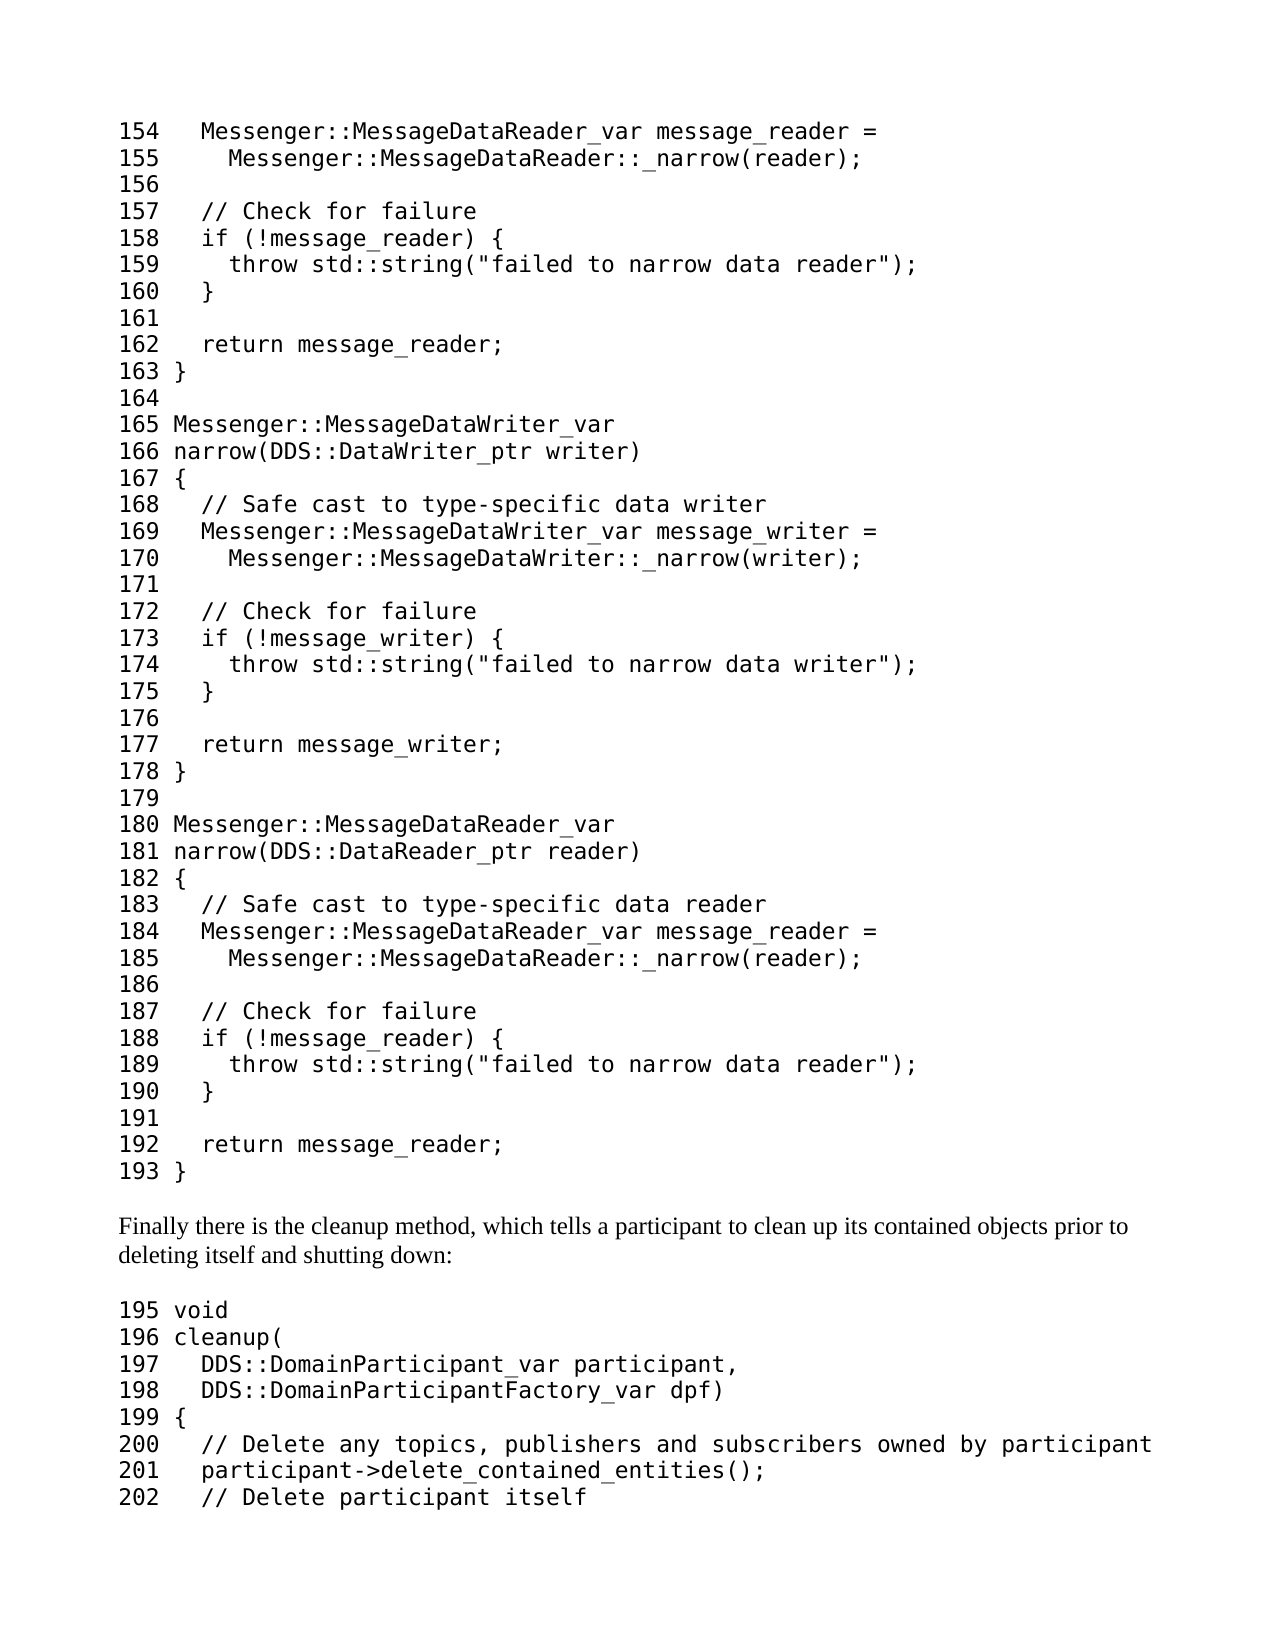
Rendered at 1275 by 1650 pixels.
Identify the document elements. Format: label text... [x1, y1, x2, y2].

text 165 Messenger::MessageDataWriter_var [118, 411, 1157, 438]
text 178 } [118, 758, 1157, 785]
text 174 throw std::string("failed to narrow data writer"); [118, 651, 1157, 678]
text 183 // Safe cast to type-specific data reader [118, 891, 1157, 918]
text 195 void [118, 1298, 1157, 1324]
text 201 participant->delete_contained_entities(); [118, 1458, 1157, 1484]
text 187 // Check for failure [118, 998, 1157, 1025]
text 182 { [118, 865, 1157, 891]
text 163 } [118, 358, 1157, 385]
text 160 } [118, 278, 1157, 305]
text 185 Messenger::MessageDataReader::_narrow(reader); [118, 945, 1157, 971]
text 166 narrow(DDS::DataWriter_ptr writer) [118, 438, 1157, 465]
text Finally there is the cleanup method, which tells a participant to clean up its contained objects prior to deleting itself and shutting down: [118, 1211, 1157, 1269]
text 180 Messenger::MessageDataReader_var [118, 811, 1157, 838]
text 199 { [118, 1404, 1157, 1431]
text 179 [118, 785, 1157, 811]
text 159 throw std::string("failed to narrow data reader"); [118, 251, 1157, 278]
text 188 if (!message_reader) { [118, 1025, 1157, 1051]
text 168 // Safe cast to type-specific data writer [118, 491, 1157, 518]
text 157 // Check for failure [118, 198, 1157, 225]
text 171 [118, 571, 1157, 598]
text 169 Messenger::MessageDataWriter_var message_writer = [118, 518, 1157, 545]
text 172 // Check for failure [118, 598, 1157, 625]
text 173 if (!message_writer) { [118, 625, 1157, 651]
text 198 DDS::DomainParticipantFactory_var dpf) [118, 1378, 1157, 1404]
text 193 } [118, 1158, 1157, 1185]
text 186 [118, 971, 1157, 998]
text 155 Messenger::MessageDataReader::_narrow(reader); [118, 145, 1157, 171]
text 181 narrow(DDS::DataReader_ptr reader) [118, 838, 1157, 865]
text 156 [118, 171, 1157, 198]
text 196 cleanup( [118, 1324, 1157, 1351]
text 170 Messenger::MessageDataWriter::_narrow(writer); [118, 545, 1157, 571]
text 161 [118, 305, 1157, 331]
text 154 Messenger::MessageDataReader_var message_reader = [118, 118, 1157, 145]
text 189 throw std::string("failed to narrow data reader"); [118, 1051, 1157, 1078]
text 167 { [118, 465, 1157, 491]
text 177 return message_writer; [118, 731, 1157, 758]
text 176 [118, 705, 1157, 731]
text 192 return message_reader; [118, 1131, 1157, 1158]
text 200 // Delete any topics, publishers and subscribers owned by participant [118, 1431, 1157, 1458]
text 202 // Delete participant itself [118, 1484, 1157, 1511]
text 191 [118, 1105, 1157, 1131]
text 175 } [118, 678, 1157, 705]
text 184 Messenger::MessageDataReader_var message_reader = [118, 918, 1157, 945]
text 190 } [118, 1078, 1157, 1105]
text 162 return message_reader; [118, 331, 1157, 358]
text 158 if (!message_reader) { [118, 225, 1157, 251]
text 197 DDS::DomainParticipant_var participant, [118, 1351, 1157, 1378]
text 164 [118, 385, 1157, 411]
